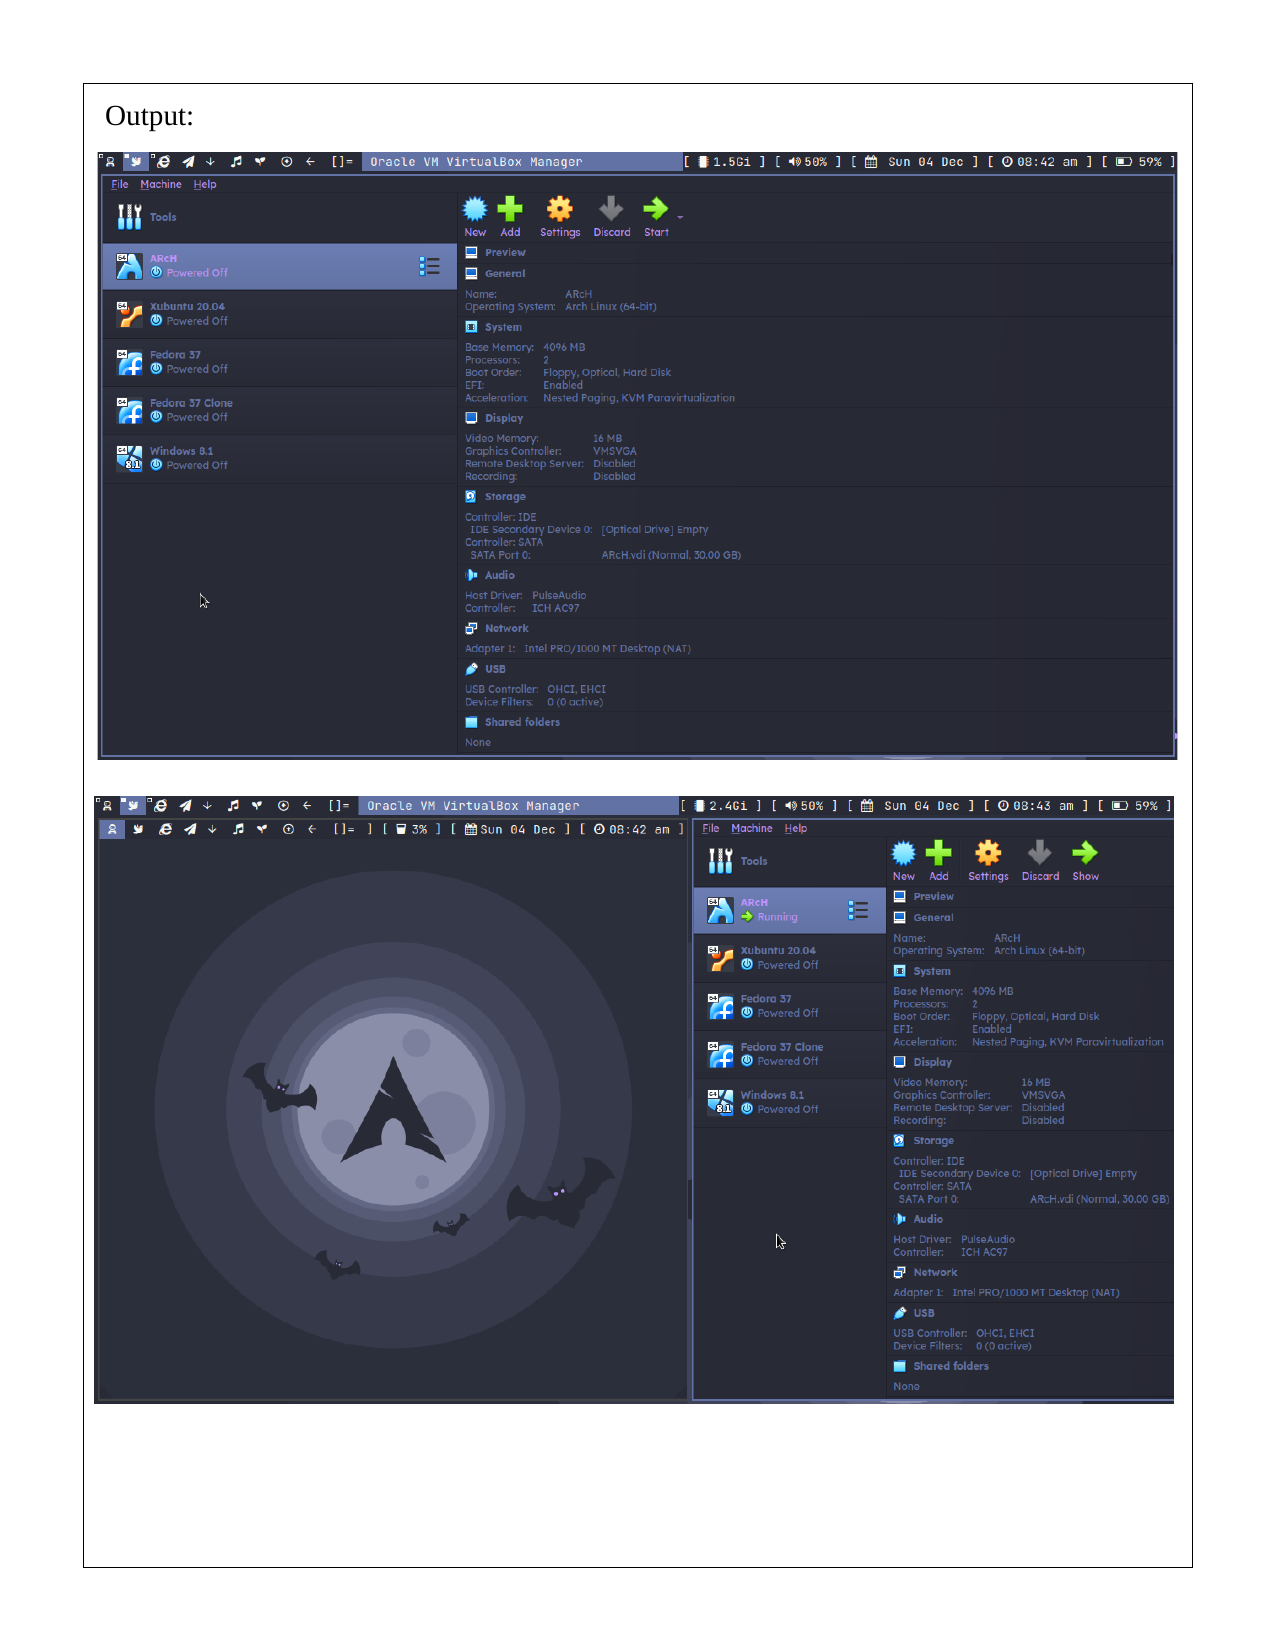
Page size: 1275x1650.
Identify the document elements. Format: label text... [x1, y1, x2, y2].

text Output: [98, 98, 1177, 131]
picture [94, 796, 1174, 1404]
picture [97, 152, 1178, 760]
